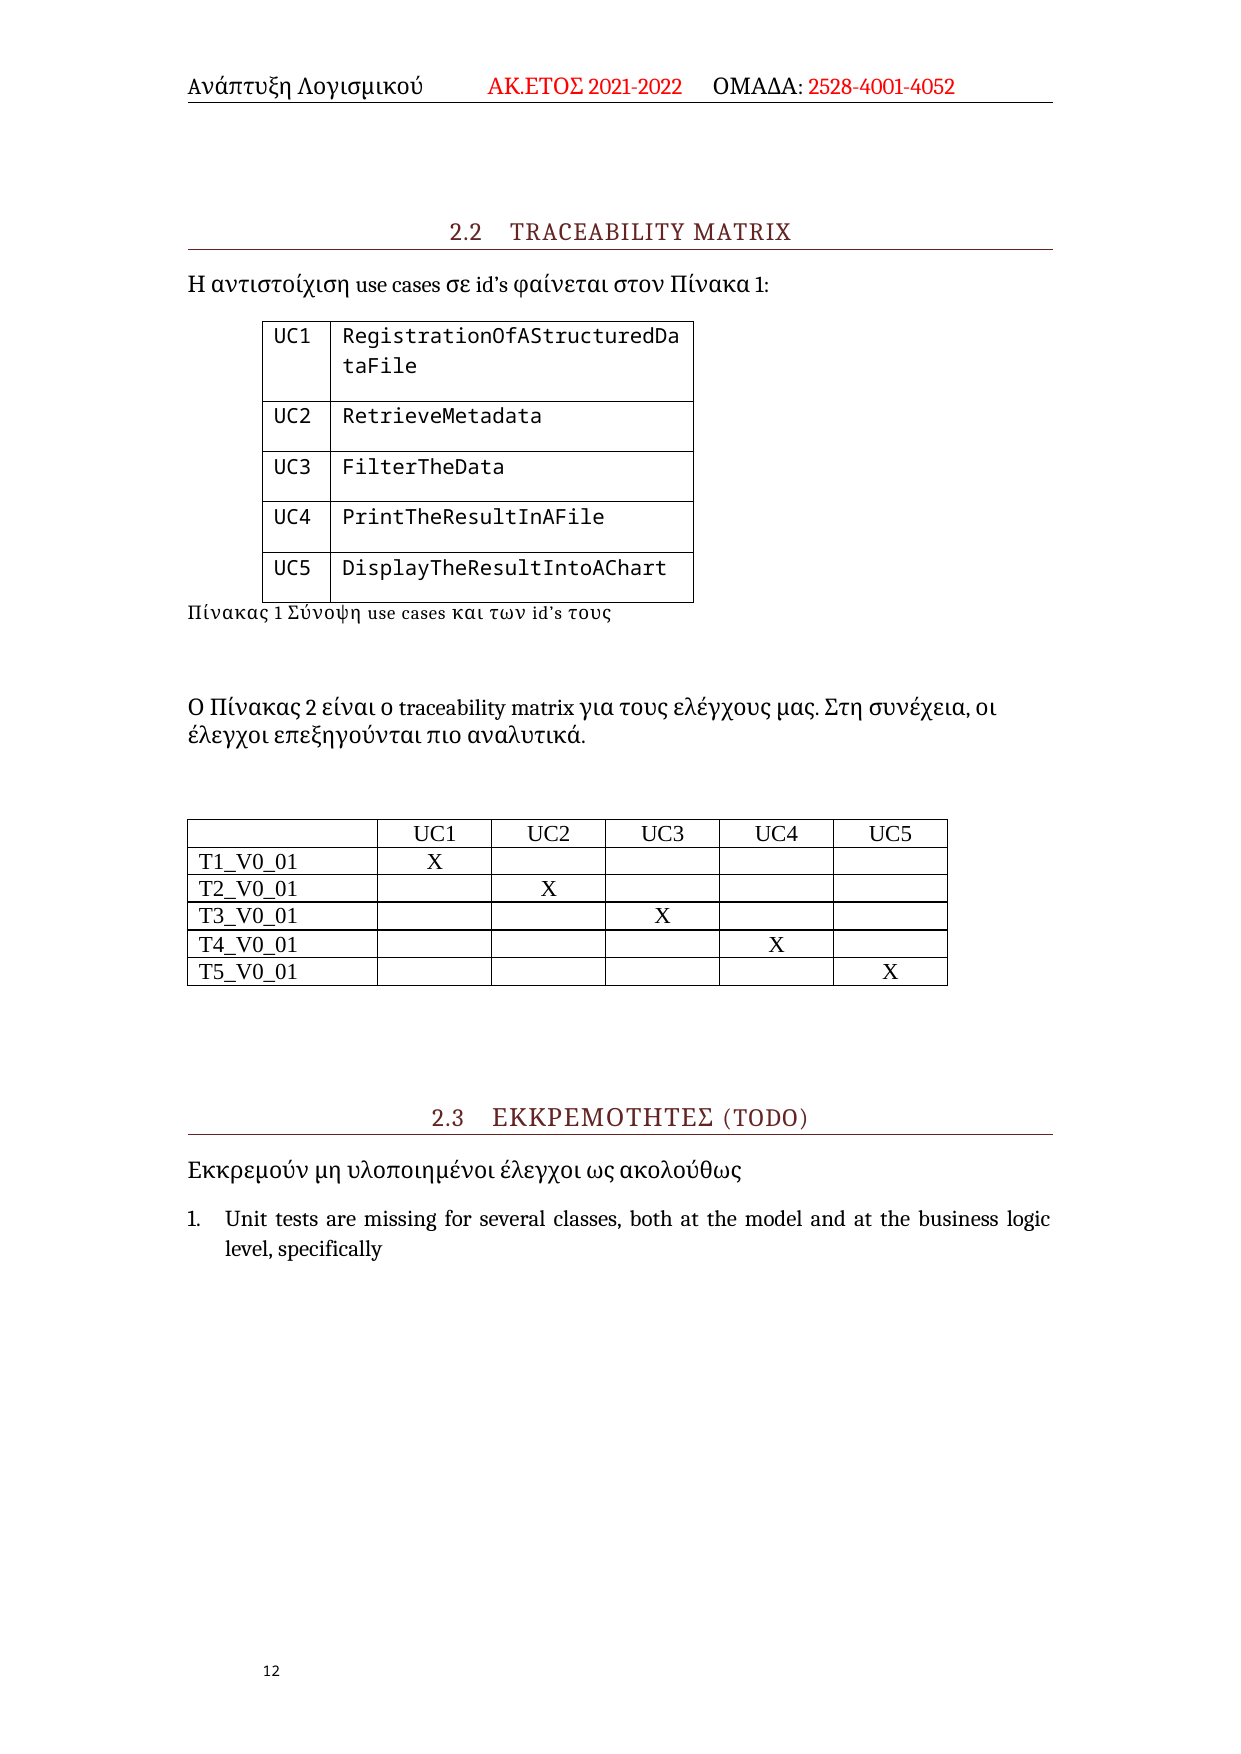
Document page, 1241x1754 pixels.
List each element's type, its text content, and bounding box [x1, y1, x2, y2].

text Ο Πίνακας 2 είναι ο traceability matrix για τους ελέγχους μας. Στη συνέχεια, οι έλεγχοι επεξηγούνται πιο αναλυτικά. [187, 695, 1053, 749]
table_cell [492, 848, 605, 874]
table_cell T1_V0_01 [188, 848, 377, 874]
table_cell [720, 875, 833, 901]
table_header UC2 [492, 820, 605, 847]
table_cell [606, 875, 719, 901]
table_cell X [378, 848, 491, 874]
table_cell [720, 848, 833, 874]
table_cell [492, 903, 605, 929]
table_header [378, 931, 491, 957]
text Εκκρεμούν μη υλοποιημένοι έλεγχοι ως ακολούθως [187, 1157, 1053, 1184]
table_cell X [492, 875, 605, 901]
table_cell [720, 903, 833, 929]
table_cell [834, 848, 947, 874]
table_header T4_V0_01 [188, 931, 377, 957]
table_header UC4 [720, 820, 833, 847]
table_header RegistrationOfAStructuredDataFile [331, 322, 693, 401]
table_cell UC2 [263, 402, 330, 451]
table_header [606, 931, 719, 957]
subtitle ΕΚΚΡΕΜΟΤΗΤΕΣ (ToDo) [187, 1103, 1053, 1135]
table_cell X [606, 903, 719, 929]
table_header [492, 931, 605, 957]
table_header UC1 [378, 820, 491, 847]
subtitle Traceability Matrix [187, 218, 1053, 250]
table_cell [834, 875, 947, 901]
table_cell DisplayTheResultIntoAChart [331, 553, 693, 602]
table_header UC3 [606, 820, 719, 847]
table_header [834, 931, 947, 957]
table_cell [378, 903, 491, 929]
table_header [188, 820, 377, 847]
table_cell [834, 903, 947, 929]
list Unit tests are missing for several classes, both at the model and at the business logic level, specifically [187, 1206, 1053, 1262]
table_cell PrintTheResultInAFile [331, 502, 693, 552]
table_cell T3_V0_01 [188, 903, 377, 929]
table_cell [606, 848, 719, 874]
table_cell UC5 [263, 553, 330, 602]
table_cell UC3 [263, 452, 330, 501]
table_header UC1 [263, 322, 330, 401]
table_header X [720, 931, 833, 957]
table_cell [606, 958, 719, 985]
table_cell T2_V0_01 [188, 875, 377, 901]
table_cell RetrieveMetadata [331, 402, 693, 451]
table_cell [378, 958, 491, 985]
table_header UC5 [834, 820, 947, 847]
text Η αντιστοίχιση use cases σε id’s φαίνεται στον Πίνακα 1: [187, 272, 1053, 298]
table_cell [378, 875, 491, 901]
table_cell X [834, 958, 947, 985]
text Πίνακας 1 Σύνοψη use cases και των id’s τους [187, 603, 1053, 624]
table_cell UC4 [263, 502, 330, 552]
table_cell T5_V0_01 [188, 958, 377, 985]
table_cell FilterTheData [331, 452, 693, 501]
table_cell [720, 958, 833, 985]
table_cell [492, 958, 605, 985]
